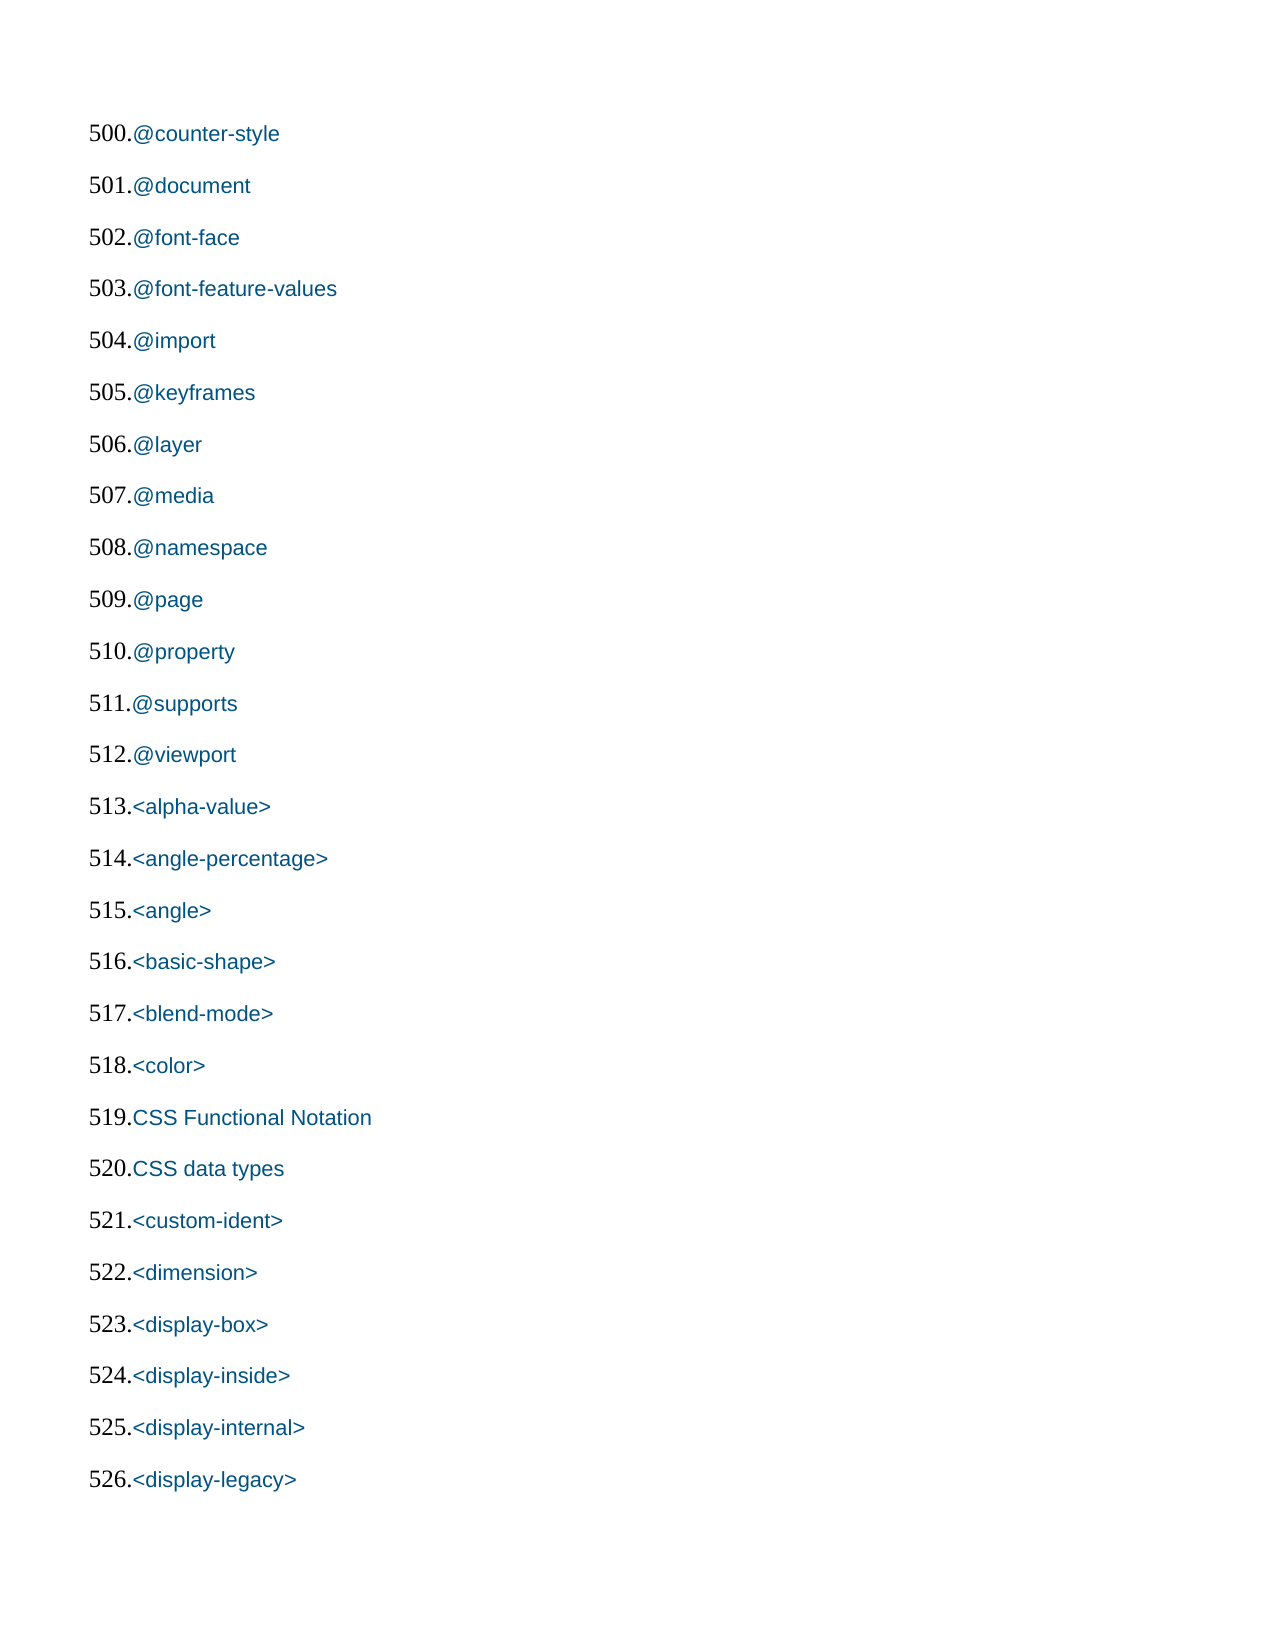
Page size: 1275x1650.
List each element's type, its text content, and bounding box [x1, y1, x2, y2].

list <angle> [118, 895, 1157, 923]
list <alpha-value> [118, 791, 1157, 820]
list <custom-ident> [118, 1205, 1157, 1234]
list <display-internal> [118, 1412, 1157, 1441]
list @supports [118, 688, 1157, 716]
list @property [118, 636, 1157, 664]
list @keyframes [118, 377, 1157, 406]
list CSS Functional Notation [118, 1102, 1157, 1131]
list <angle-percentage> [118, 843, 1157, 872]
list @font-face [118, 222, 1157, 250]
list @viewport [118, 739, 1157, 768]
list @namespace [118, 532, 1157, 561]
list <color> [118, 1050, 1157, 1079]
list @layer [118, 429, 1157, 457]
list <display-box> [118, 1309, 1157, 1338]
list <display-inside> [118, 1361, 1157, 1389]
list @counter-style [118, 118, 1157, 147]
list @media [118, 481, 1157, 509]
list @document [118, 170, 1157, 199]
list <display-legacy> [118, 1464, 1157, 1493]
list <basic-shape> [118, 946, 1157, 975]
list CSS data types [118, 1153, 1157, 1182]
list @font-feature-values [118, 273, 1157, 302]
list @page [118, 584, 1157, 613]
list @import [118, 325, 1157, 354]
list <dimension> [118, 1257, 1157, 1286]
list <blend-mode> [118, 998, 1157, 1027]
